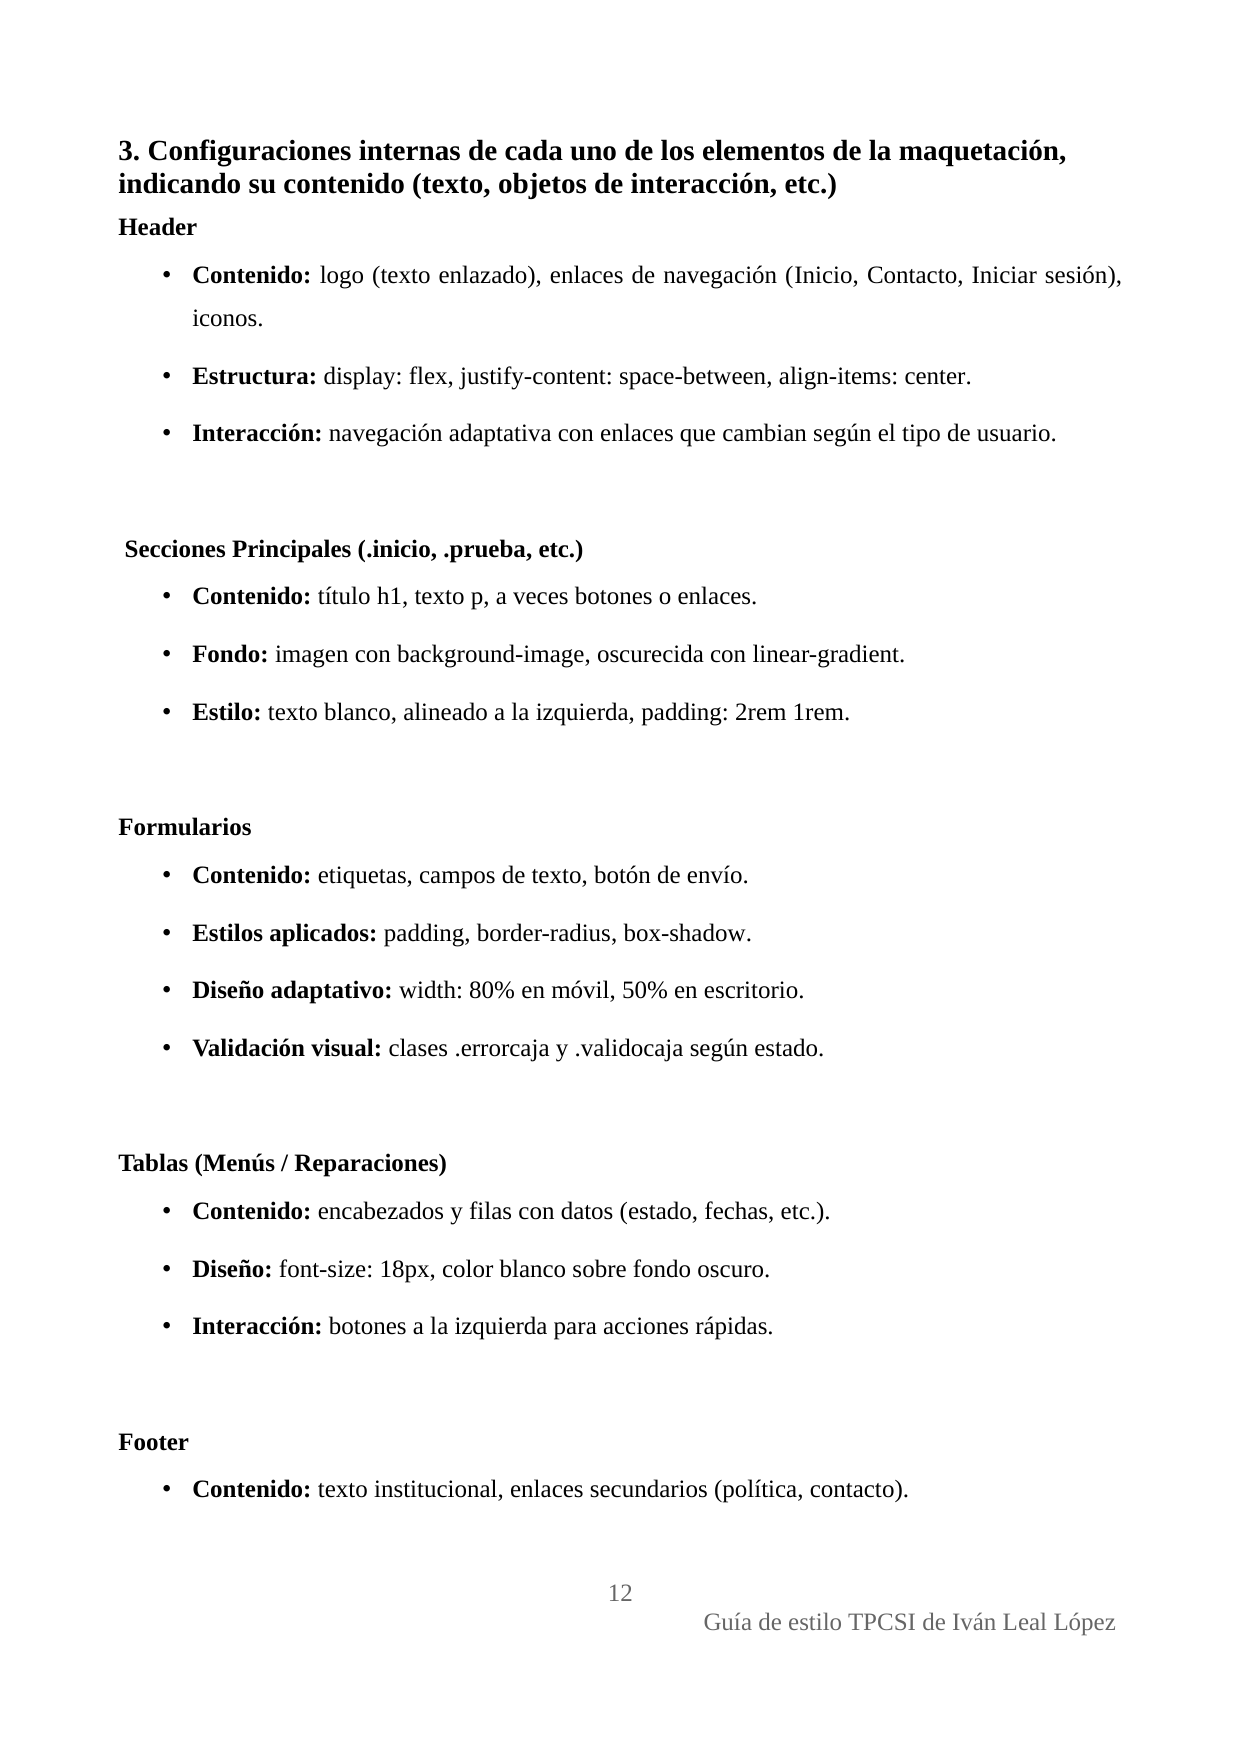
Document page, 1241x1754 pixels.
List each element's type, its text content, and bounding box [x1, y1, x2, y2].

subtitle 3. Configuraciones internas de cada uno de los elementos de la maquetación, indicando su contenido (texto, objetos de interacción, etc.) [118, 133, 1122, 200]
list Estilo: texto blanco, alineado a la izquierda, padding: 2rem 1rem. [162, 697, 1122, 726]
text Footer [118, 1427, 1122, 1456]
list Diseño adaptativo: width: 80% en móvil, 50% en escritorio. [162, 975, 1122, 1004]
list Interacción: navegación adaptativa con enlaces que cambian según el tipo de usuario. [162, 418, 1122, 447]
list Contenido: logo (texto enlazado), enlaces de navegación (Inicio, Contacto, Iniciar sesión), iconos. [162, 260, 1122, 332]
list Diseño: font-size: 18px, color blanco sobre fondo oscuro. [162, 1254, 1122, 1282]
list Contenido: encabezados y filas con datos (estado, fechas, etc.). [162, 1196, 1122, 1225]
list Fondo: imagen con background-image, oscurecida con linear-gradient. [162, 639, 1122, 668]
text Tablas (Menús / Reparaciones) [118, 1148, 1122, 1177]
list Estilos aplicados: padding, border-radius, box-shadow. [162, 918, 1122, 946]
list Interacción: botones a la izquierda para acciones rápidas. [162, 1311, 1122, 1340]
list Validación visual: clases .errorcaja y .validocaja según estado. [162, 1033, 1122, 1062]
list Estructura: display: flex, justify-content: space-between, align-items: center. [162, 361, 1122, 389]
text Header [118, 212, 1122, 241]
list Contenido: título h1, texto p, a veces botones o enlaces. [162, 581, 1122, 610]
list Contenido: texto institucional, enlaces secundarios (política, contacto). [162, 1474, 1122, 1503]
text Secciones Principales (.inicio, .prueba, etc.) [118, 534, 1122, 563]
list Contenido: etiquetas, campos de texto, botón de envío. [162, 860, 1122, 889]
text Formularios [118, 812, 1122, 841]
